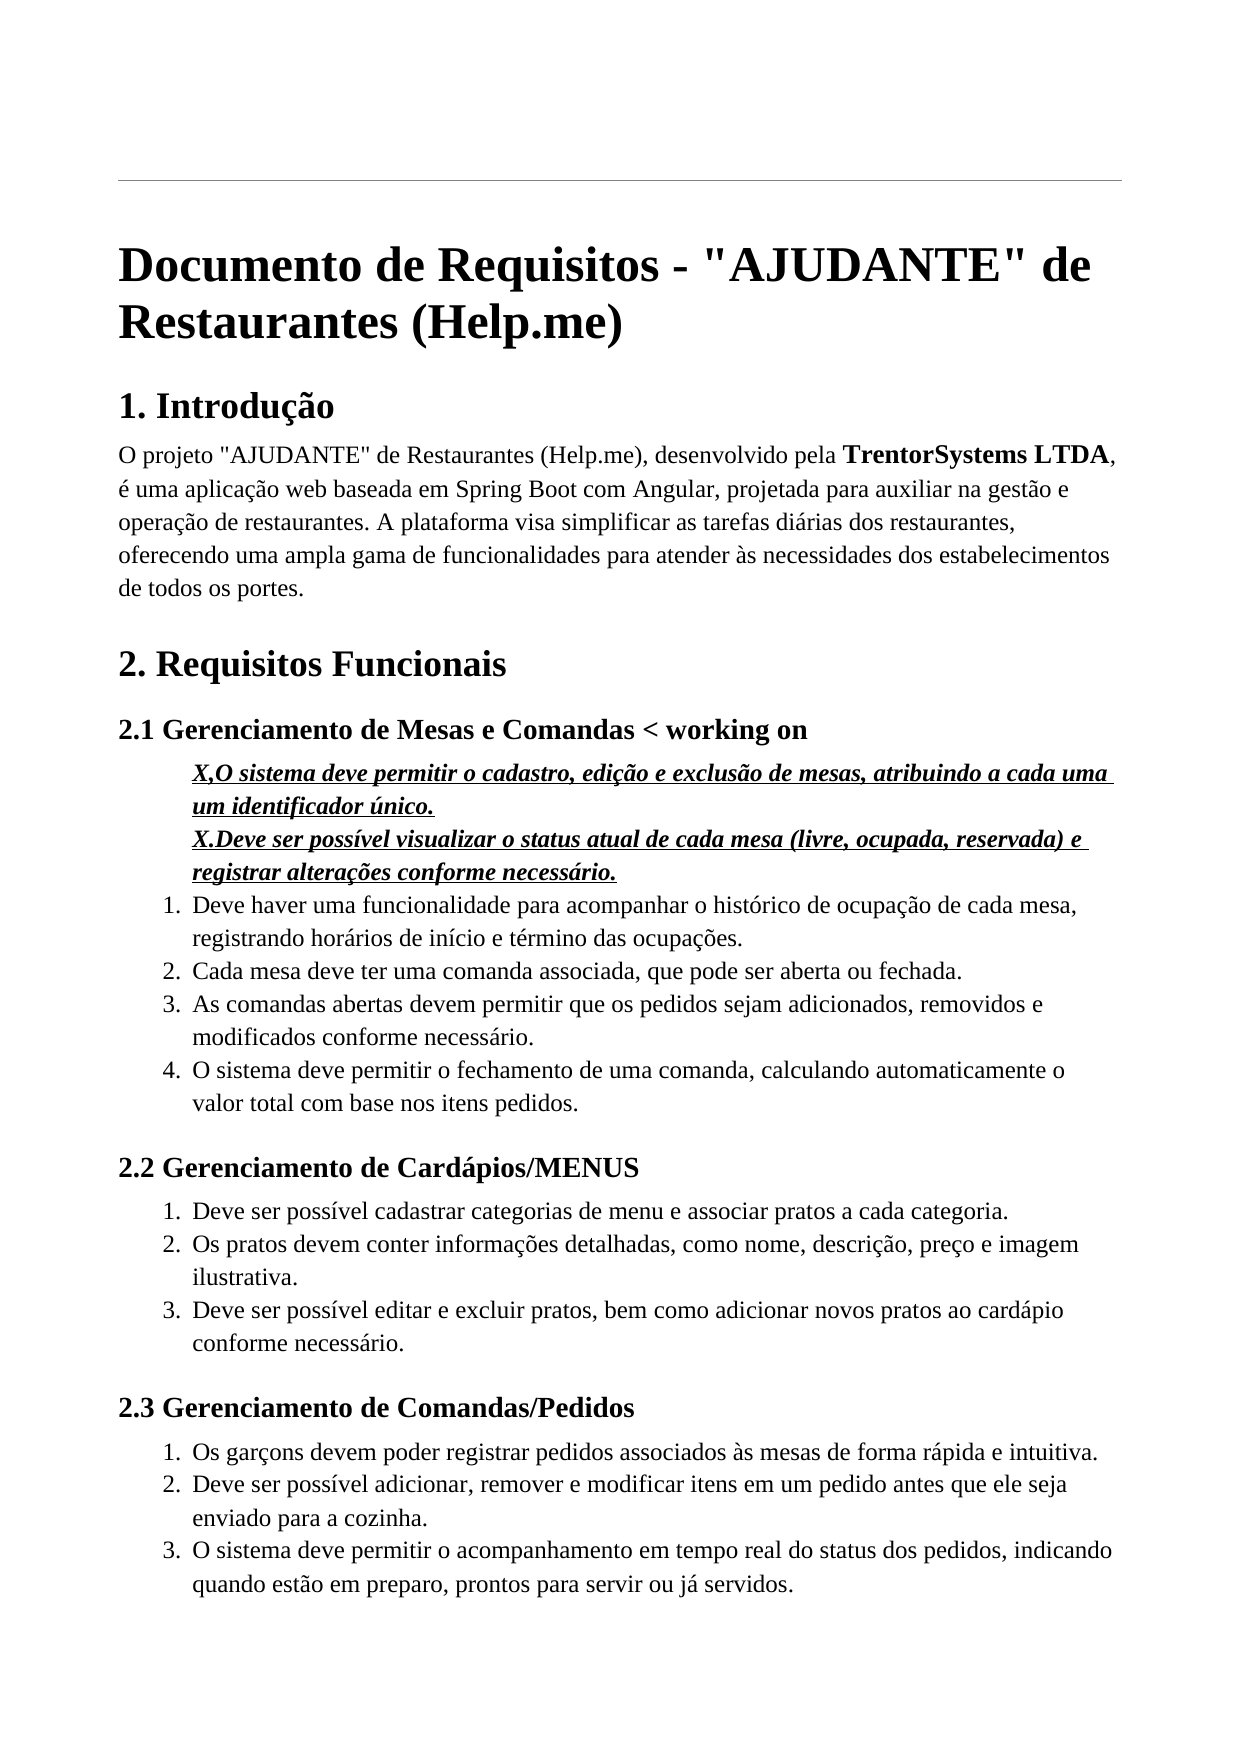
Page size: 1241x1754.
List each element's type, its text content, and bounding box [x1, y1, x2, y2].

list Deve ser possível cadastrar categorias de menu e associar pratos a cada categoria. [162, 1196, 1122, 1225]
subtitle 2.2 Gerenciamento de Cardápios/MENUS [118, 1150, 1122, 1184]
subtitle 2.3 Gerenciamento de Comandas/Pedidos [118, 1391, 1122, 1424]
subtitle 2.1 Gerenciamento de Mesas e Comandas < working on [118, 712, 1122, 745]
list Deve haver uma funcionalidade para acompanhar o histórico de ocupação de cada mesa, registrando horários de início e término das ocupações. [162, 890, 1122, 952]
list O sistema deve permitir o acompanhamento em tempo real do status dos pedidos, indicando quando estão em preparo, prontos para servir ou já servidos. [162, 1536, 1122, 1597]
text O projeto "AJUDANTE" de Restaurantes (Help.me), desenvolvido pela TrentorSystems LTDA, é uma aplicação web baseada em Spring Boot com Angular, projetada para auxiliar na gestão e operação de restaurantes. A plataforma visa simplificar as tarefas diárias dos restaurantes, oferecendo uma ampla gama de funcionalidades para atender às necessidades dos estabelecimentos de todos os portes. [118, 439, 1122, 602]
list X,O sistema deve permitir o cadastro, edição e exclusão de mesas, atribuindo a cada uma um identificador único. [162, 758, 1122, 819]
list Os garçons devem poder registrar pedidos associados às mesas de forma rápida e intuitiva. [162, 1437, 1122, 1465]
list Deve ser possível editar e excluir pratos, bem como adicionar novos pratos ao cardápio conforme necessário. [162, 1295, 1122, 1357]
subtitle 2. Requisitos Funcionais [118, 642, 1122, 685]
subtitle Documento de Requisitos - "AJUDANTE" de Restaurantes (Help.me) [118, 235, 1122, 350]
subtitle 1. Introdução [118, 383, 1122, 426]
list As comandas abertas devem permitir que os pedidos sejam adicionados, removidos e modificados conforme necessário. [162, 989, 1122, 1051]
list X.Deve ser possível visualizar o status atual de cada mesa (livre, ocupada, reservada) e registrar alterações conforme necessário. [162, 824, 1122, 886]
list Os pratos devem conter informações detalhadas, como nome, descrição, preço e imagem ilustrativa. [162, 1229, 1122, 1291]
list O sistema deve permitir o fechamento de uma comanda, calculando automaticamente o valor total com base nos itens pedidos. [162, 1055, 1122, 1117]
list Cada mesa deve ter uma comanda associada, que pode ser aberta ou fechada. [162, 956, 1122, 985]
list Deve ser possível adicionar, remover e modificar itens em um pedido antes que ele seja enviado para a cozinha. [162, 1469, 1122, 1531]
